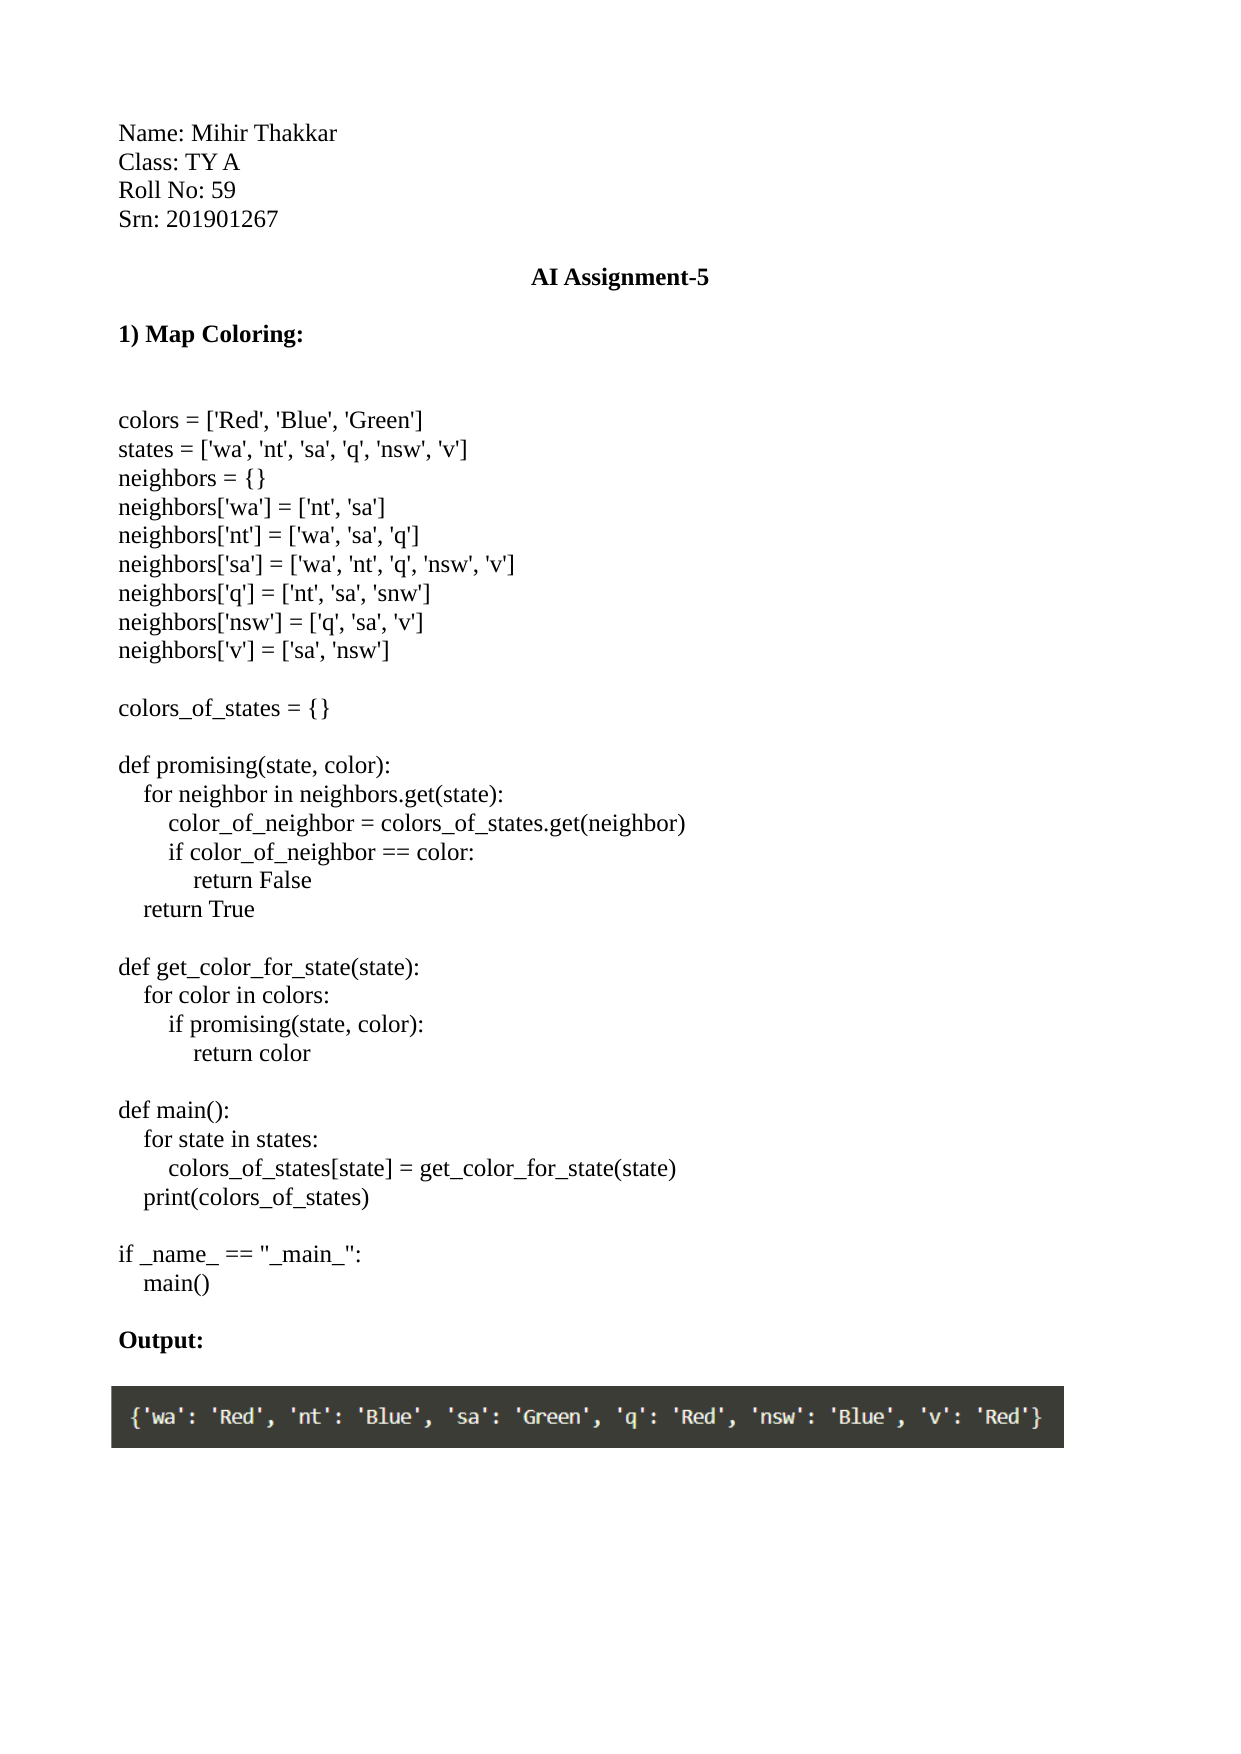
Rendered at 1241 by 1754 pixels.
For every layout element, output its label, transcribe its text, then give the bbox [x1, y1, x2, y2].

text if _name_ == "_main_": [118, 1239, 1122, 1268]
text neighbors['q'] = ['nt', 'sa', 'snw'] [118, 578, 1122, 607]
text return True [118, 894, 1122, 923]
text neighbors['sa'] = ['wa', 'nt', 'q', 'nsw', 'v'] [118, 549, 1122, 578]
text def promising(state, color): [118, 751, 1122, 779]
text states = ['wa', 'nt', 'sa', 'q', 'nsw', 'v'] [118, 434, 1122, 463]
text neighbors['wa'] = ['nt', 'sa'] [118, 492, 1122, 521]
text for neighbor in neighbors.get(state): [118, 779, 1122, 808]
text 1) Map Coloring: [118, 319, 1122, 348]
text for color in colors: [118, 981, 1122, 1009]
text Name: Mihir Thakkar [118, 118, 1122, 147]
text neighbors['v'] = ['sa', 'nsw'] [118, 636, 1122, 664]
text Class: TY A [118, 147, 1122, 176]
text main() [118, 1268, 1122, 1297]
text color_of_neighbor = colors_of_states.get(neighbor) [118, 808, 1122, 837]
text Roll No: 59 [118, 176, 1122, 204]
text return color [118, 1038, 1122, 1067]
text neighbors['nt'] = ['wa', 'sa', 'q'] [118, 521, 1122, 549]
text if color_of_neighbor == color: [118, 837, 1122, 866]
text AI Assignment-5 [118, 262, 1122, 291]
text Output: [118, 1326, 1122, 1354]
text Srn: 201901267 [118, 204, 1122, 233]
text for state in states: [118, 1124, 1122, 1153]
text colors_of_states = {} [118, 693, 1122, 722]
text colors_of_states[state] = get_color_for_state(state) [118, 1153, 1122, 1182]
text return False [118, 866, 1122, 894]
text neighbors['nsw'] = ['q', 'sa', 'v'] [118, 607, 1122, 636]
picture [111, 1386, 1064, 1448]
text def get_color_for_state(state): [118, 952, 1122, 981]
text def main(): [118, 1096, 1122, 1124]
text print(colors_of_states) [118, 1182, 1122, 1211]
text colors = ['Red', 'Blue', 'Green'] [118, 406, 1122, 434]
text neighbors = {} [118, 463, 1122, 492]
text if promising(state, color): [118, 1009, 1122, 1038]
